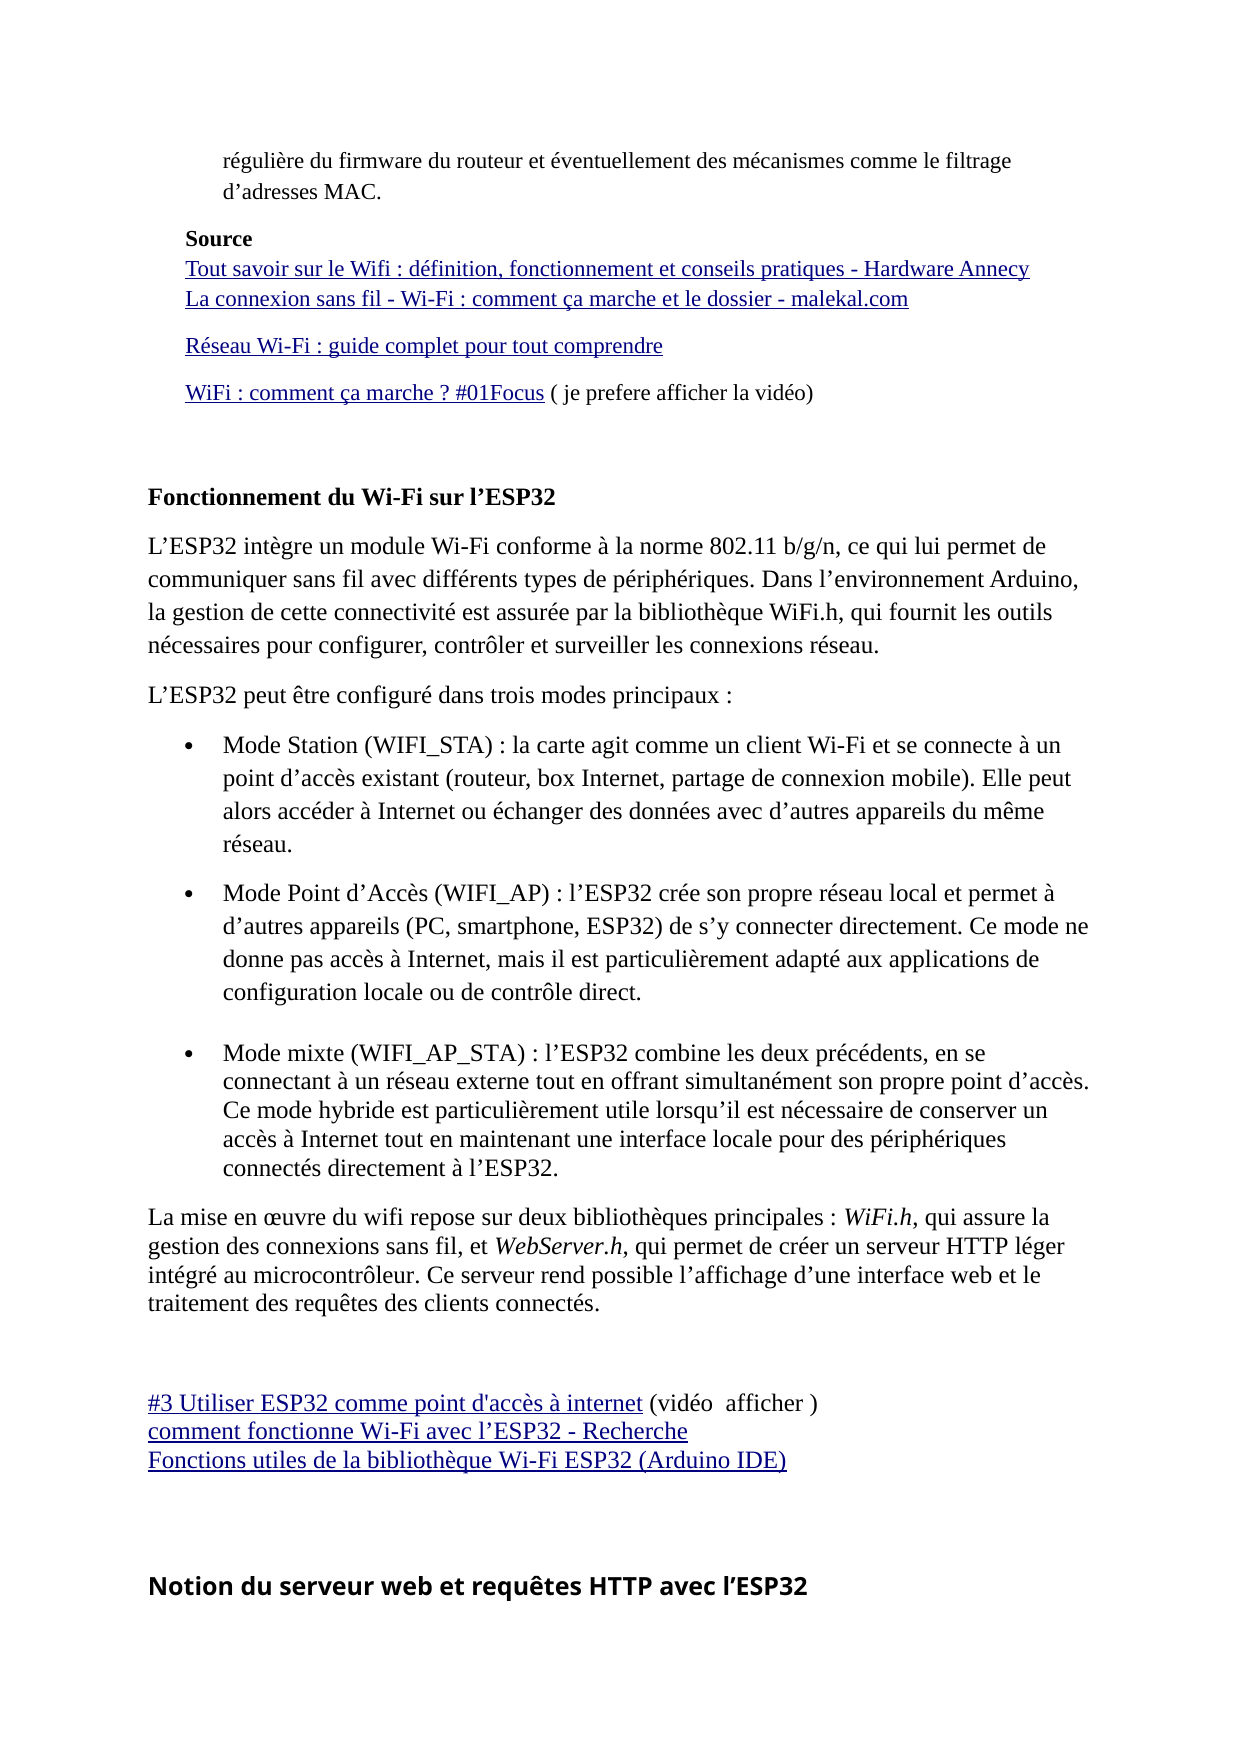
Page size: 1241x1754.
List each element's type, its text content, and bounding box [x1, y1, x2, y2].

text Fonctionnement du Wi-Fi sur l’ESP32 [148, 482, 1093, 510]
text Réseau Wi-Fi : guide complet pour tout comprendre [185, 332, 1093, 358]
text L’ESP32 peut être configuré dans trois modes principaux : [148, 680, 1093, 709]
text L’ESP32 intègre un module Wi-Fi conforme à la norme 802.11 b/g/n, ce qui lui permet de communiquer sans fil avec différents types de périphériques. Dans l’environnement Arduino, la gestion de cette connectivité est assurée par la bibliothèque WiFi.h, qui fournit les outils nécessaires pour configurer, contrôler et surveiller les connexions réseau. [148, 531, 1093, 659]
list Mode Point d’Accès (WIFI_AP) : l’ESP32 crée son propre réseau local et permet à d’autres appareils (PC, smartphone, ESP32) de s’y connecter directement. Ce mode ne donne pas accès à Internet, mais il est particulièrement adapté aux applications de configuration locale ou de contrôle direct. [185, 878, 1093, 1006]
list Mode Station (WIFI_STA) : la carte agit comme un client Wi-Fi et se connecte à un point d’accès existant (routeur, box Internet, partage de connexion mobile). Elle peut alors accéder à Internet ou échanger des données avec d’autres appareils du même réseau. [185, 730, 1093, 857]
text La mise en œuvre du wifi repose sur deux bibliothèques principales : WiFi.h, qui assure la gestion des connexions sans fil, et WebServer.h, qui permet de créer un serveur HTTP léger intégré au microcontrôleur. Ce serveur rend possible l’affichage d’une interface web et le traitement des requêtes des clients connectés. [148, 1202, 1093, 1317]
text Notion du serveur web et requêtes HTTP avec l’ESP32 [148, 1569, 1093, 1603]
list régulière du firmware du routeur et éventuellement des mécanismes comme le filtrage d’adresses MAC. [185, 148, 1093, 204]
text WiFi : comment ça marche ? #01Focus ( je prefere afficher la vidéo) [185, 379, 1093, 405]
text Source Tout savoir sur le Wifi : définition, fonctionnement et conseils pratiques - Hardware Annecy La connexion sans fil - Wi-Fi : comment ça marche et le dossier - malekal.com [185, 225, 1093, 311]
text #3 Utiliser ESP32 comme point d'accès à internet (vidéo afficher ) comment fonctionne Wi-Fi avec l’ESP32 - Recherche Fonctions utiles de la bibliothèque Wi-Fi ESP32 (Arduino IDE) [148, 1388, 1093, 1503]
list Mode mixte (WIFI_AP_STA) : l’ESP32 combine les deux précédents, en se connectant à un réseau externe tout en offrant simultanément son propre point d’accès. Ce mode hybride est particulièrement utile lorsqu’il est nécessaire de conserver un accès à Internet tout en maintenant une interface locale pour des périphériques connectés directement à l’ESP32. [185, 1038, 1093, 1181]
